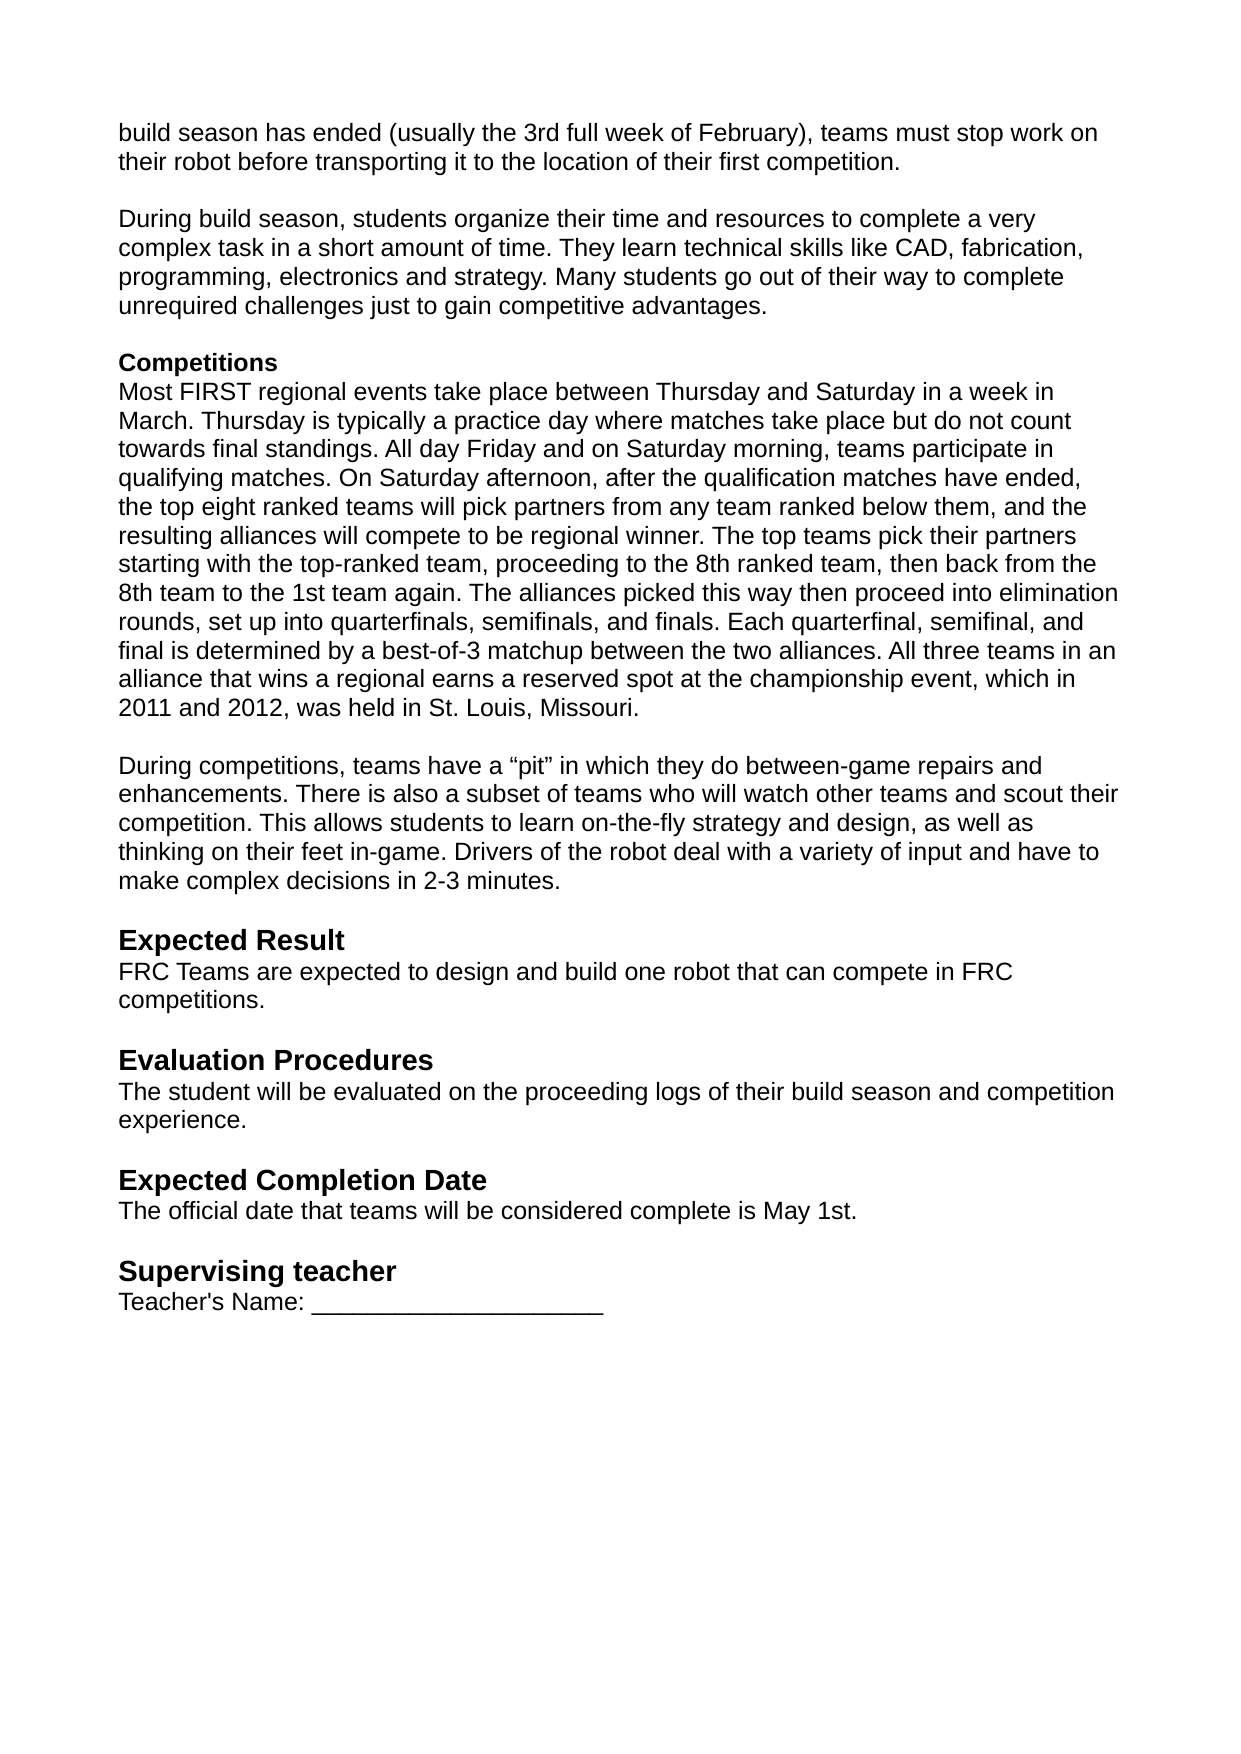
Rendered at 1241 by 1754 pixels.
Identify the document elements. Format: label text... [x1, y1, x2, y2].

text The student will be evaluated on the proceeding logs of their build season and competition experience. [118, 1076, 1122, 1134]
text Teacher's Name: _____________________ [118, 1287, 1122, 1316]
text Most FIRST regional events take place between Thursday and Saturday in a week in March. Thursday is typically a practice day where matches take place but do not count towards final standings. All day Friday and on Saturday morning, teams participate in qualifying matches. On Saturday afternoon, after the qualification matches have ended, the top eight ranked teams will pick partners from any team ranked below them, and the resulting alliances will compete to be regional winner. The top teams pick their partners starting with the top-ranked team, proceeding to the 8th ranked team, then back from the 8th team to the 1st team again. The alliances picked this way then proceed into elimination rounds, set up into quarterfinals, semifinals, and finals. Each quarterfinal, semifinal, and final is determined by a best-of-3 matchup between the two alliances. All three teams in an alliance that wins a regional earns a reserved spot at the championship event, which in 2011 and 2012, was held in St. Louis, Missouri. [118, 377, 1122, 722]
text Supervising teacher [118, 1254, 1122, 1287]
text Expected Completion Date [118, 1163, 1122, 1196]
text The official date that teams will be considered complete is May 1st. [118, 1196, 1122, 1225]
text Expected Result [118, 923, 1122, 957]
text During build season, students organize their time and resources to complete a very complex task in a short amount of time. They learn technical skills like CAD, fabrication, programming, electronics and strategy. Many students go out of their way to complete unrequired challenges just to gain competitive advantages. [118, 204, 1122, 319]
text Competitions [118, 348, 1122, 377]
text Evaluation Procedures [118, 1043, 1122, 1076]
text build season has ended (usually the 3rd full week of February), teams must stop work on their robot before transporting it to the location of their first competition. [118, 118, 1122, 176]
text During competitions, teams have a “pit” in which they do between-game repairs and enhancements. There is also a subset of teams who will watch other teams and scout their competition. This allows students to learn on-the-fly strategy and design, as well as thinking on their feet in-game. Drivers of the robot deal with a variety of input and have to make complex decisions in 2-3 minutes. [118, 751, 1122, 894]
text FRC Teams are expected to design and build one robot that can compete in FRC competitions. [118, 957, 1122, 1014]
